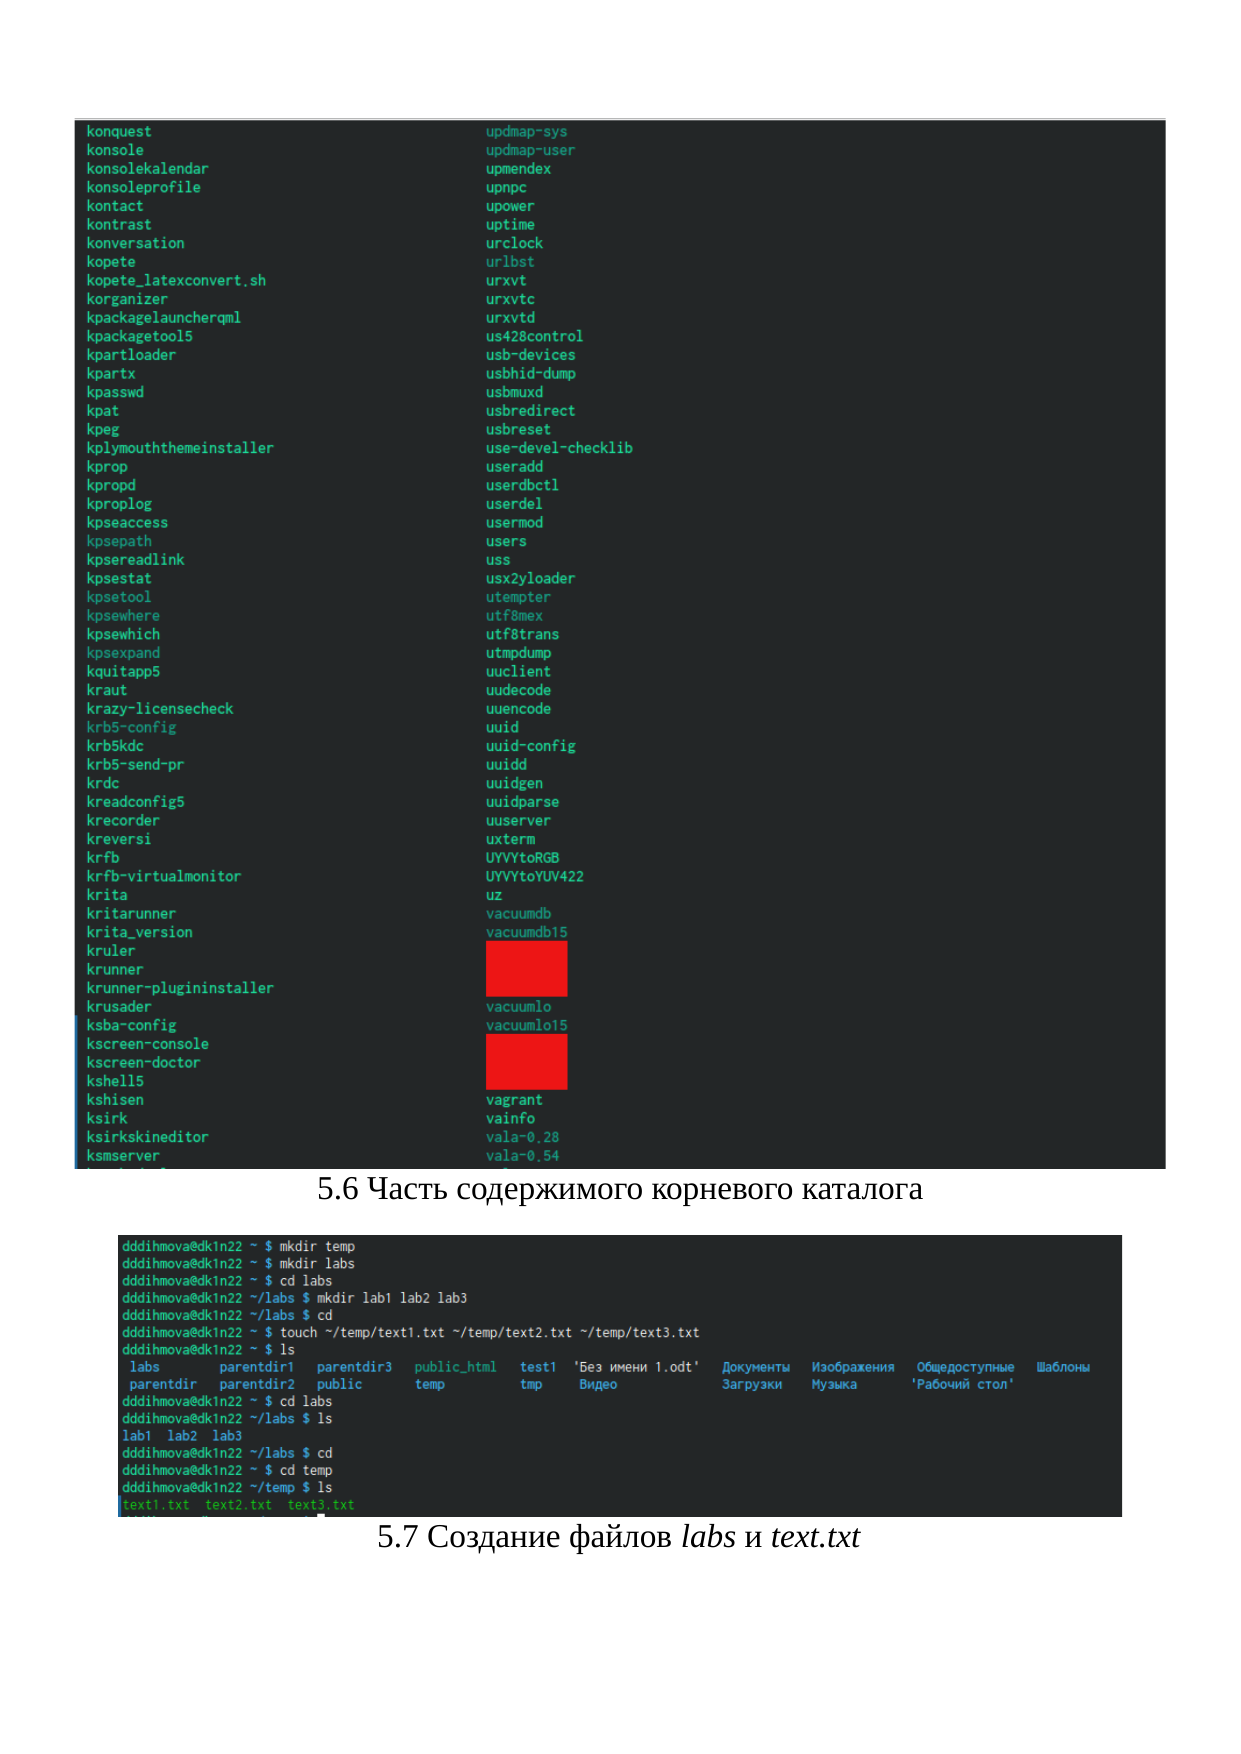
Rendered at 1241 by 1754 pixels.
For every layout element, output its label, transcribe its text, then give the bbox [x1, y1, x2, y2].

picture [74, 118, 1166, 1169]
text 5.6 Часть содержимого корневого каталога [118, 1169, 1122, 1207]
picture [118, 1235, 1123, 1517]
text 5.7 Создание файлов labs и text.txt [118, 1517, 1122, 1554]
